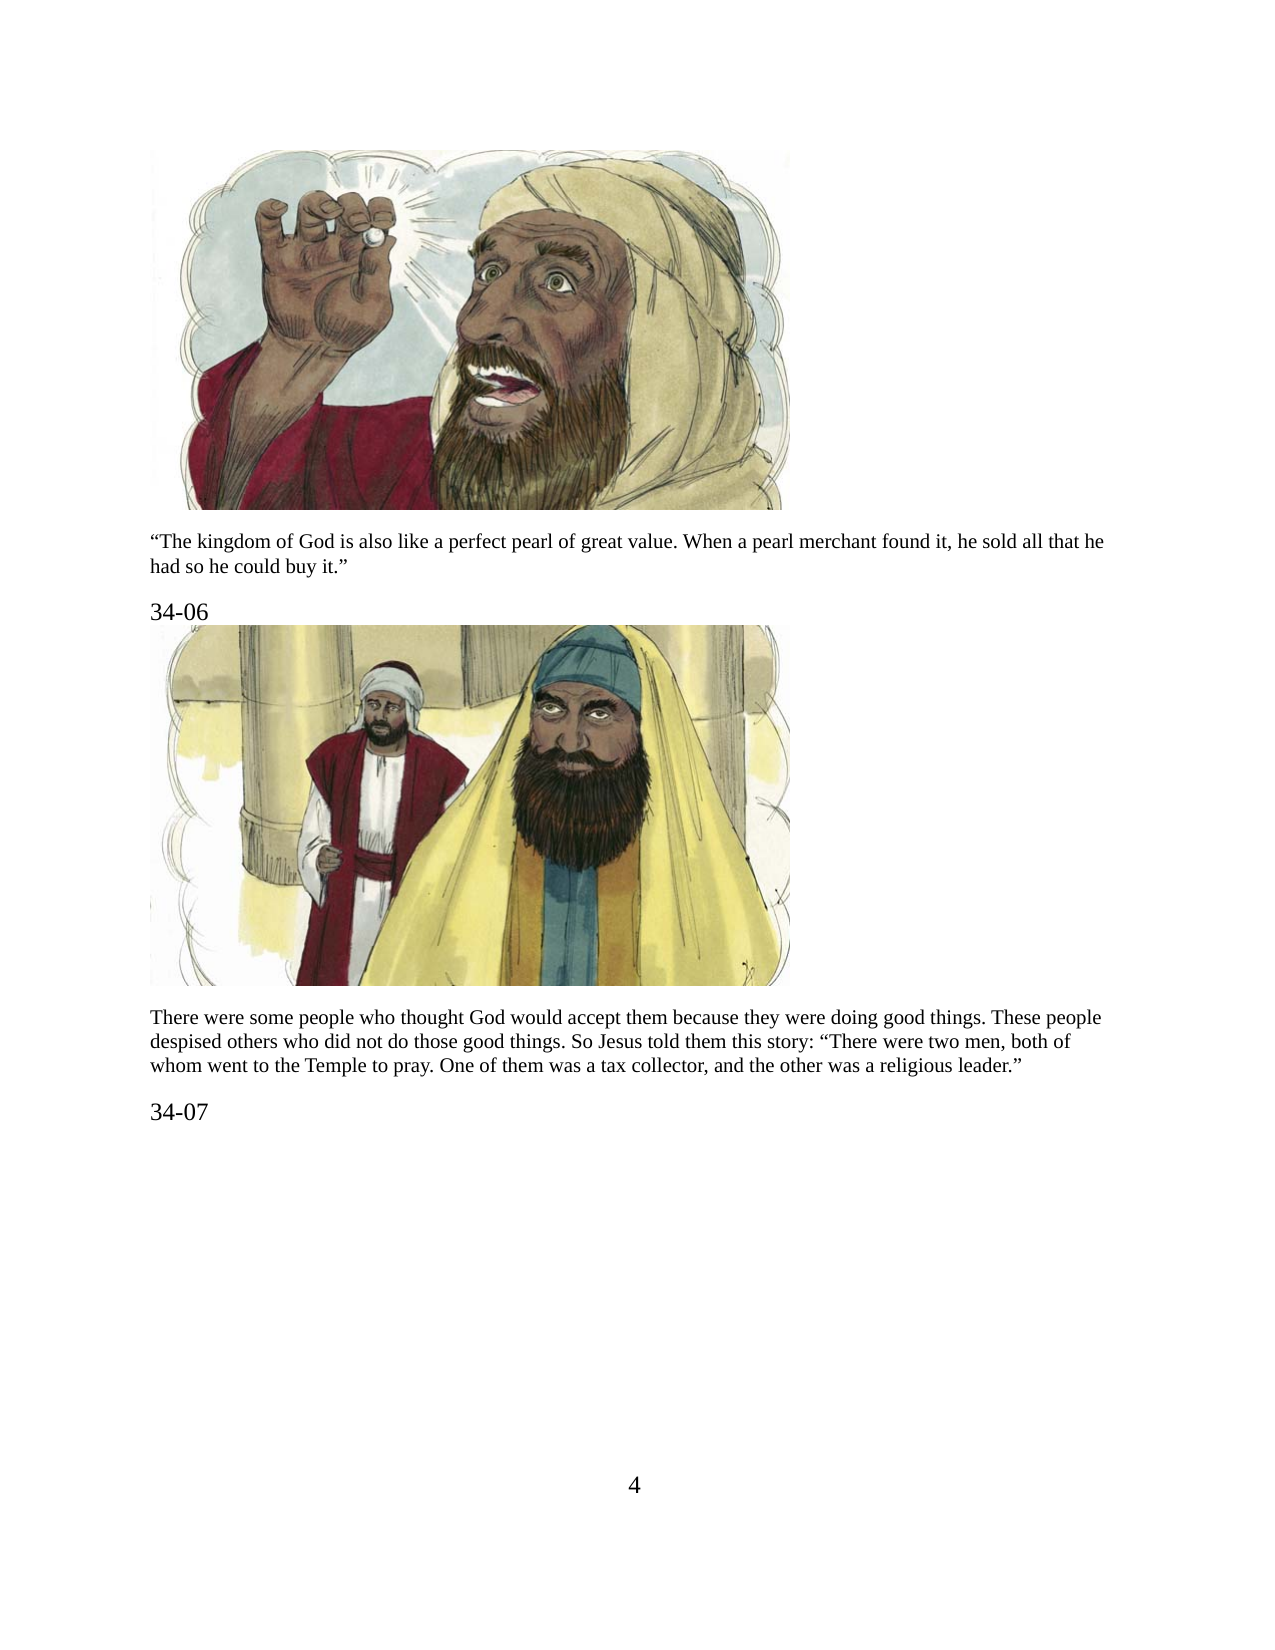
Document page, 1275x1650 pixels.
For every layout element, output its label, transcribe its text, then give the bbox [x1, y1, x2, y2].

text There were some people who thought God would accept them because they were doing good things. These people despised others who did not do those good things. So Jesus told them this story: “There were two men, both of whom went to the Temple to pray. One of them was a tax collector, and the other was a religious leader.” [150, 1005, 1125, 1077]
picture [150, 625, 790, 986]
text “The kingdom of God is also like a perfect pearl of great value. When a pearl merchant found it, he sold all that he had so he could buy it.” [150, 529, 1125, 578]
picture [150, 150, 790, 510]
subtitle 34-06 [150, 597, 1125, 626]
subtitle 34-07 [150, 1097, 1125, 1126]
